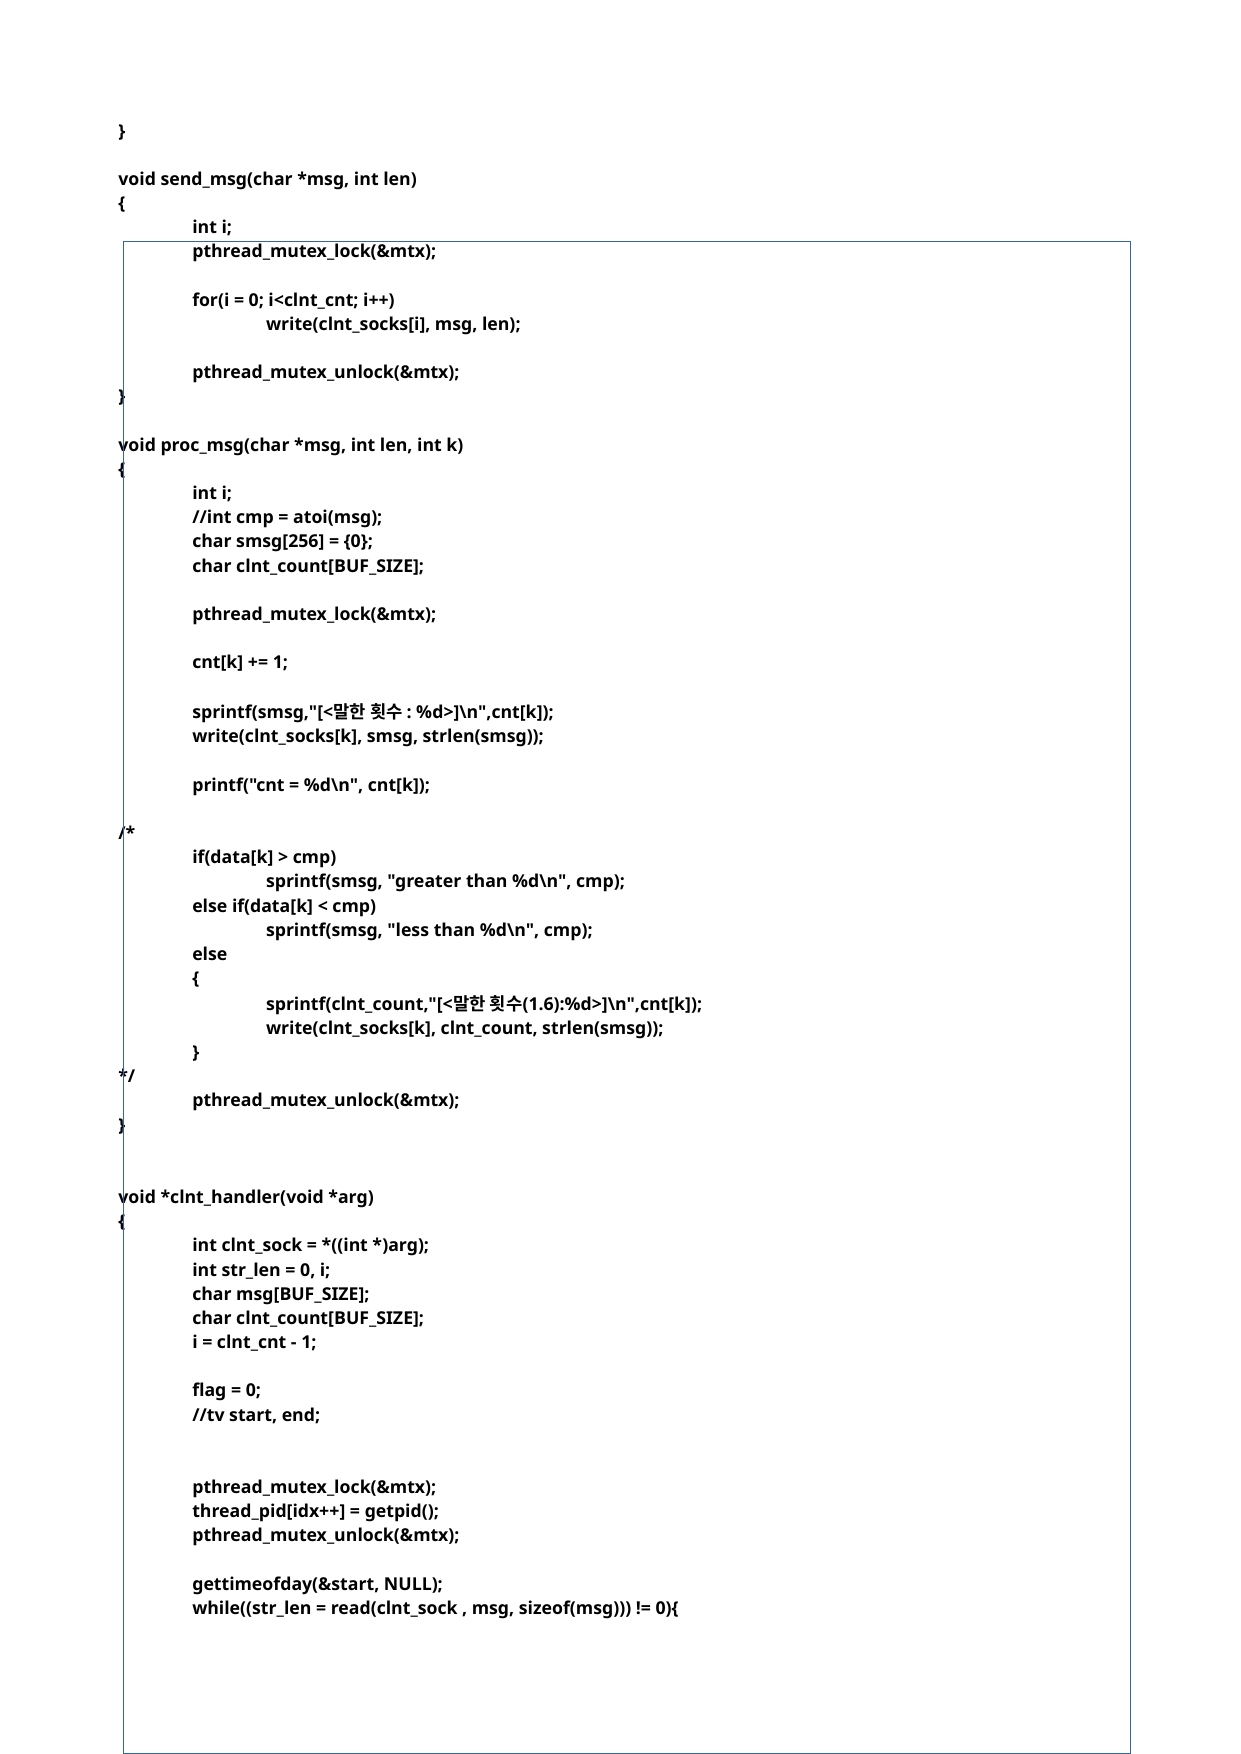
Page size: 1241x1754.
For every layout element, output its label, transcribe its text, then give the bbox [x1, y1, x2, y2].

text //int cmp = atoi(msg); [124, 505, 1122, 529]
text } [118, 118, 1122, 142]
text { [118, 456, 123, 469]
text while((str_len = read(clnt_sock , msg, sizeof(msg))) != 0){ [124, 1595, 1122, 1619]
text int str_len = 0, i; [124, 1257, 1122, 1281]
text /* [118, 834, 123, 845]
text */ [118, 1064, 123, 1088]
text } [118, 384, 123, 408]
text pthread_mutex_unlock(&mtx); [124, 360, 1122, 384]
text char smsg[256] = {0}; [124, 529, 1122, 553]
text int i; [118, 215, 1122, 239]
text { [124, 456, 1122, 481]
text gettimeofday(&start, NULL); [124, 1571, 1122, 1595]
text write(clnt_socks[i], msg, len); [124, 311, 1122, 336]
text [118, 1039, 123, 1064]
text [124, 384, 1122, 408]
text [124, 1112, 1122, 1136]
text [118, 941, 123, 966]
text sprintf(smsg, "less than %d\n", cmp); [124, 917, 1122, 941]
text for(i = 0; i<clnt_cnt; i++) [124, 287, 1122, 311]
text printf("cnt = %d\n", cnt[k]); [124, 772, 1122, 796]
text { [118, 1223, 123, 1233]
text */ [124, 1064, 1122, 1088]
text int clnt_sock = *((int *)arg); [124, 1233, 1122, 1257]
text if(data[k] > cmp) [124, 845, 1122, 869]
text char clnt_count[BUF_SIZE]; [124, 553, 1122, 577]
text sprintf(smsg, "greater than %d\n", cmp); [124, 869, 1122, 893]
text void proc_msg(char *msg, int len, int k) [124, 432, 1122, 456]
text /* [124, 821, 1122, 845]
text void send_msg(char *msg, int len) [118, 166, 1122, 191]
text { [118, 1209, 123, 1221]
text i = clnt_cnt - 1; [124, 1329, 1122, 1354]
text write(clnt_socks[k], smsg, strlen(smsg)); [124, 724, 1122, 748]
text pthread_mutex_lock(&mtx); [124, 1474, 1122, 1499]
text sprintf(clnt_count,"[<말한 횟수(1.6):%d>]\n",cnt[k]); [124, 990, 1122, 1015]
text flag = 0; [124, 1378, 1122, 1402]
text { [118, 471, 123, 481]
text write(clnt_socks[k], clnt_count, strlen(smsg)); [124, 1015, 1122, 1039]
text [118, 481, 123, 505]
text int i; [124, 481, 1122, 505]
text pthread_mutex_unlock(&mtx); [124, 1523, 1122, 1547]
text char msg[BUF_SIZE]; [124, 1281, 1122, 1305]
text } [118, 1112, 123, 1136]
text { [124, 1209, 1122, 1233]
text { [118, 191, 1122, 215]
text cnt[k] += 1; [124, 650, 1122, 674]
text sprintf(smsg,"[<말한 횟수 : %d>]\n",cnt[k]); [124, 698, 1122, 724]
text thread_pid[idx++] = getpid(); [124, 1499, 1122, 1523]
text else if(data[k] < cmp) [124, 893, 1122, 917]
text { [124, 966, 1122, 990]
text [118, 966, 123, 990]
text else [124, 941, 1122, 966]
text //tv start, end; [124, 1402, 1122, 1426]
text } [124, 1039, 1122, 1064]
text pthread_mutex_lock(&mtx); [124, 601, 1122, 626]
text char clnt_count[BUF_SIZE]; [124, 1305, 1122, 1329]
text void *clnt_handler(void *arg) [124, 1184, 1122, 1209]
text pthread_mutex_lock(&mtx); [118, 239, 1122, 263]
text pthread_mutex_unlock(&mtx); [124, 1088, 1122, 1112]
text /* [118, 821, 123, 838]
